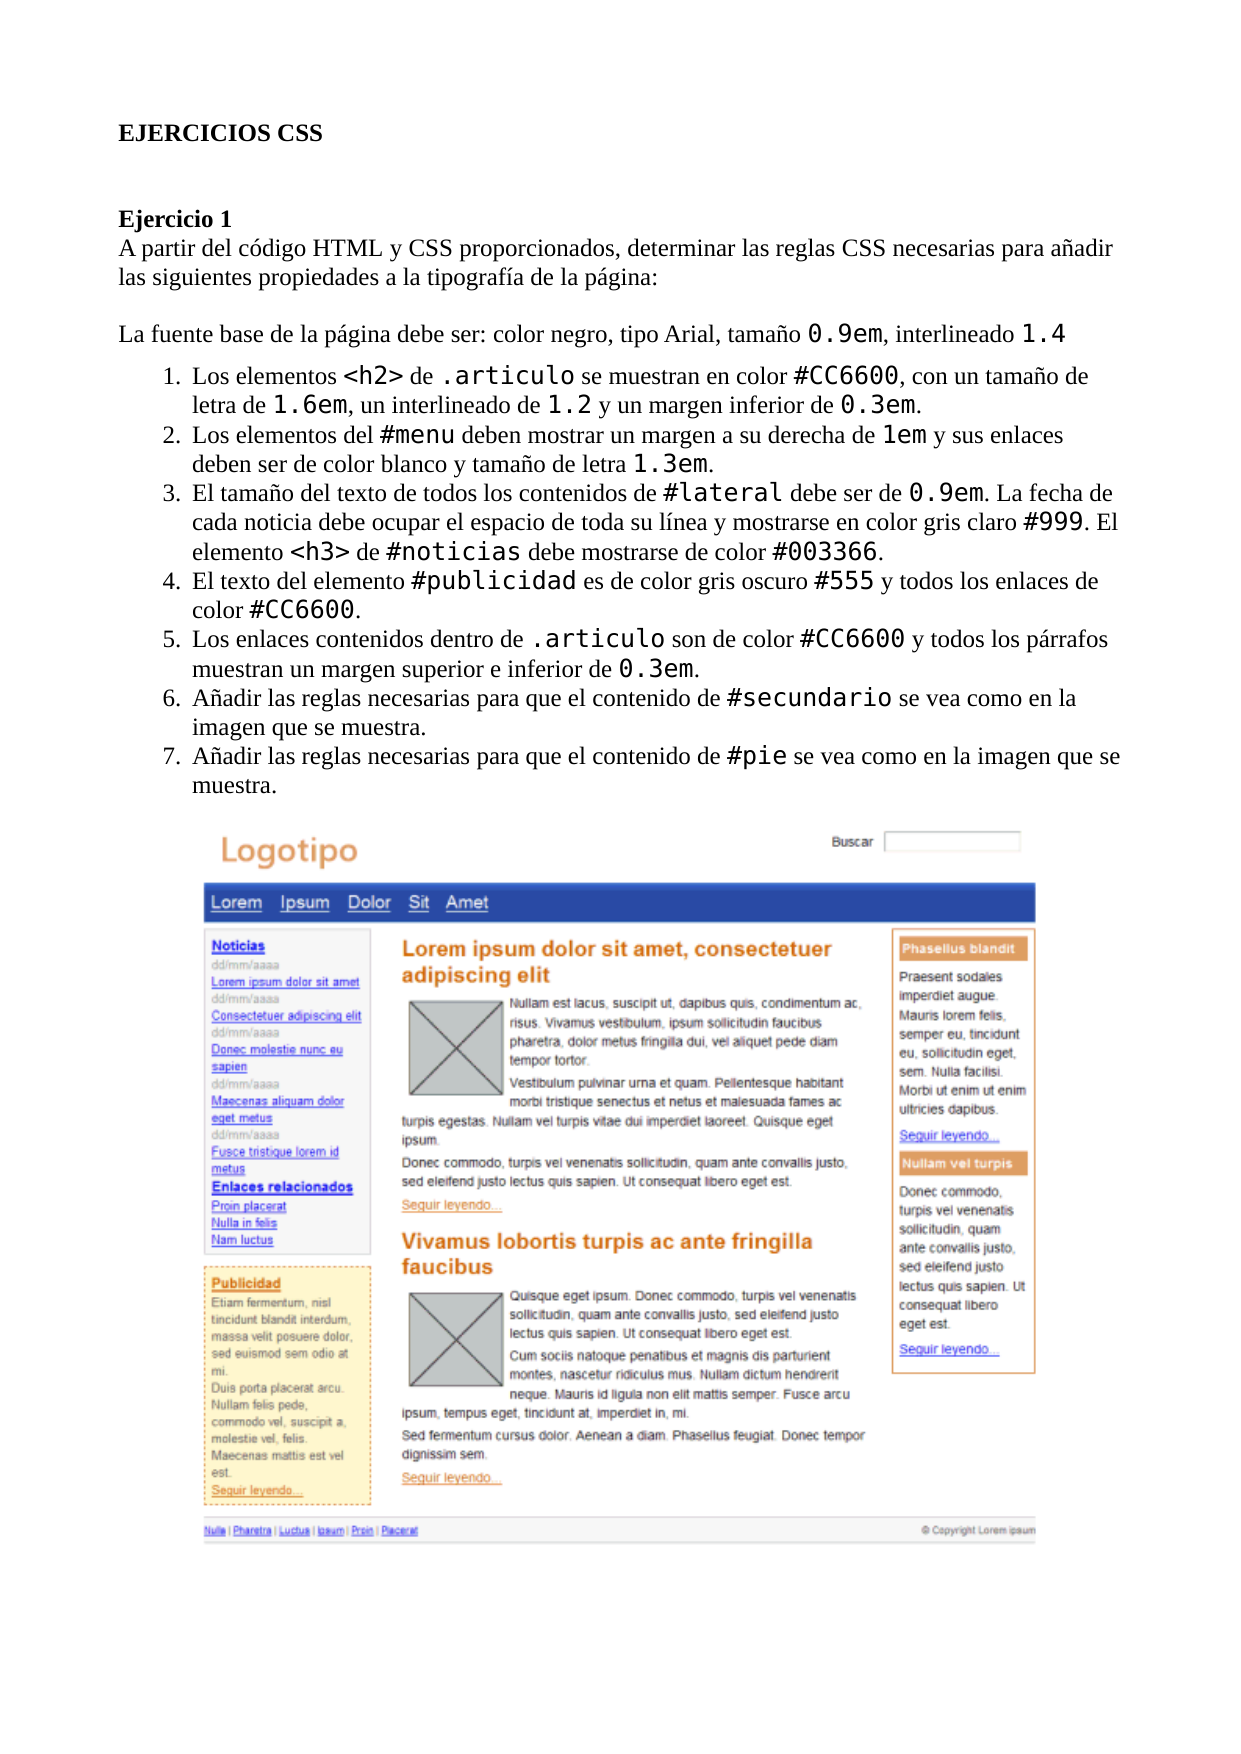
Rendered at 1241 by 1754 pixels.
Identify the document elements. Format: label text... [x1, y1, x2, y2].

list Los elementos <h2> de .articulo se muestran en color #CC6600, con un tamaño de letra de 1.6em, un interlineado de 1.2 y un margen inferior de 0.3em. [162, 361, 1122, 420]
list El tamaño del texto de todos los contenidos de #lateral debe ser de 0.9em. La fecha de cada noticia debe ocupar el espacio de toda su línea y mostrarse en color gris claro #999. El elemento <h3> de #noticias debe mostrarse de color #003366. [162, 478, 1122, 566]
list El texto del elemento #publicidad es de color gris oscuro #555 y todos los enlaces de color #CC6600. [162, 566, 1122, 624]
text EJERCICIOS CSS [118, 118, 1122, 147]
text Ejercicio 1 [118, 204, 1122, 233]
list Añadir las reglas necesarias para que el contenido de #pie se vea como en la imagen que se muestra. [162, 741, 1122, 799]
list Los elementos del #menu deben mostrar un margen a su derecha de 1em y sus enlaces deben ser de color blanco y tamaño de letra 1.3em. [162, 420, 1122, 478]
picture [151, 811, 1089, 1551]
text La fuente base de la página debe ser: color negro, tipo Arial, tamaño 0.9em, interlineado 1.4 [118, 319, 1122, 349]
list Los enlaces contenidos dentro de .articulo son de color #CC6600 y todos los párrafos muestran un margen superior e inferior de 0.3em. [162, 624, 1122, 683]
text A partir del código HTML y CSS proporcionados, determinar las reglas CSS necesarias para añadir las siguientes propiedades a la tipografía de la página: [118, 233, 1122, 291]
list Añadir las reglas necesarias para que el contenido de #secundario se vea como en la imagen que se muestra. [162, 683, 1122, 741]
